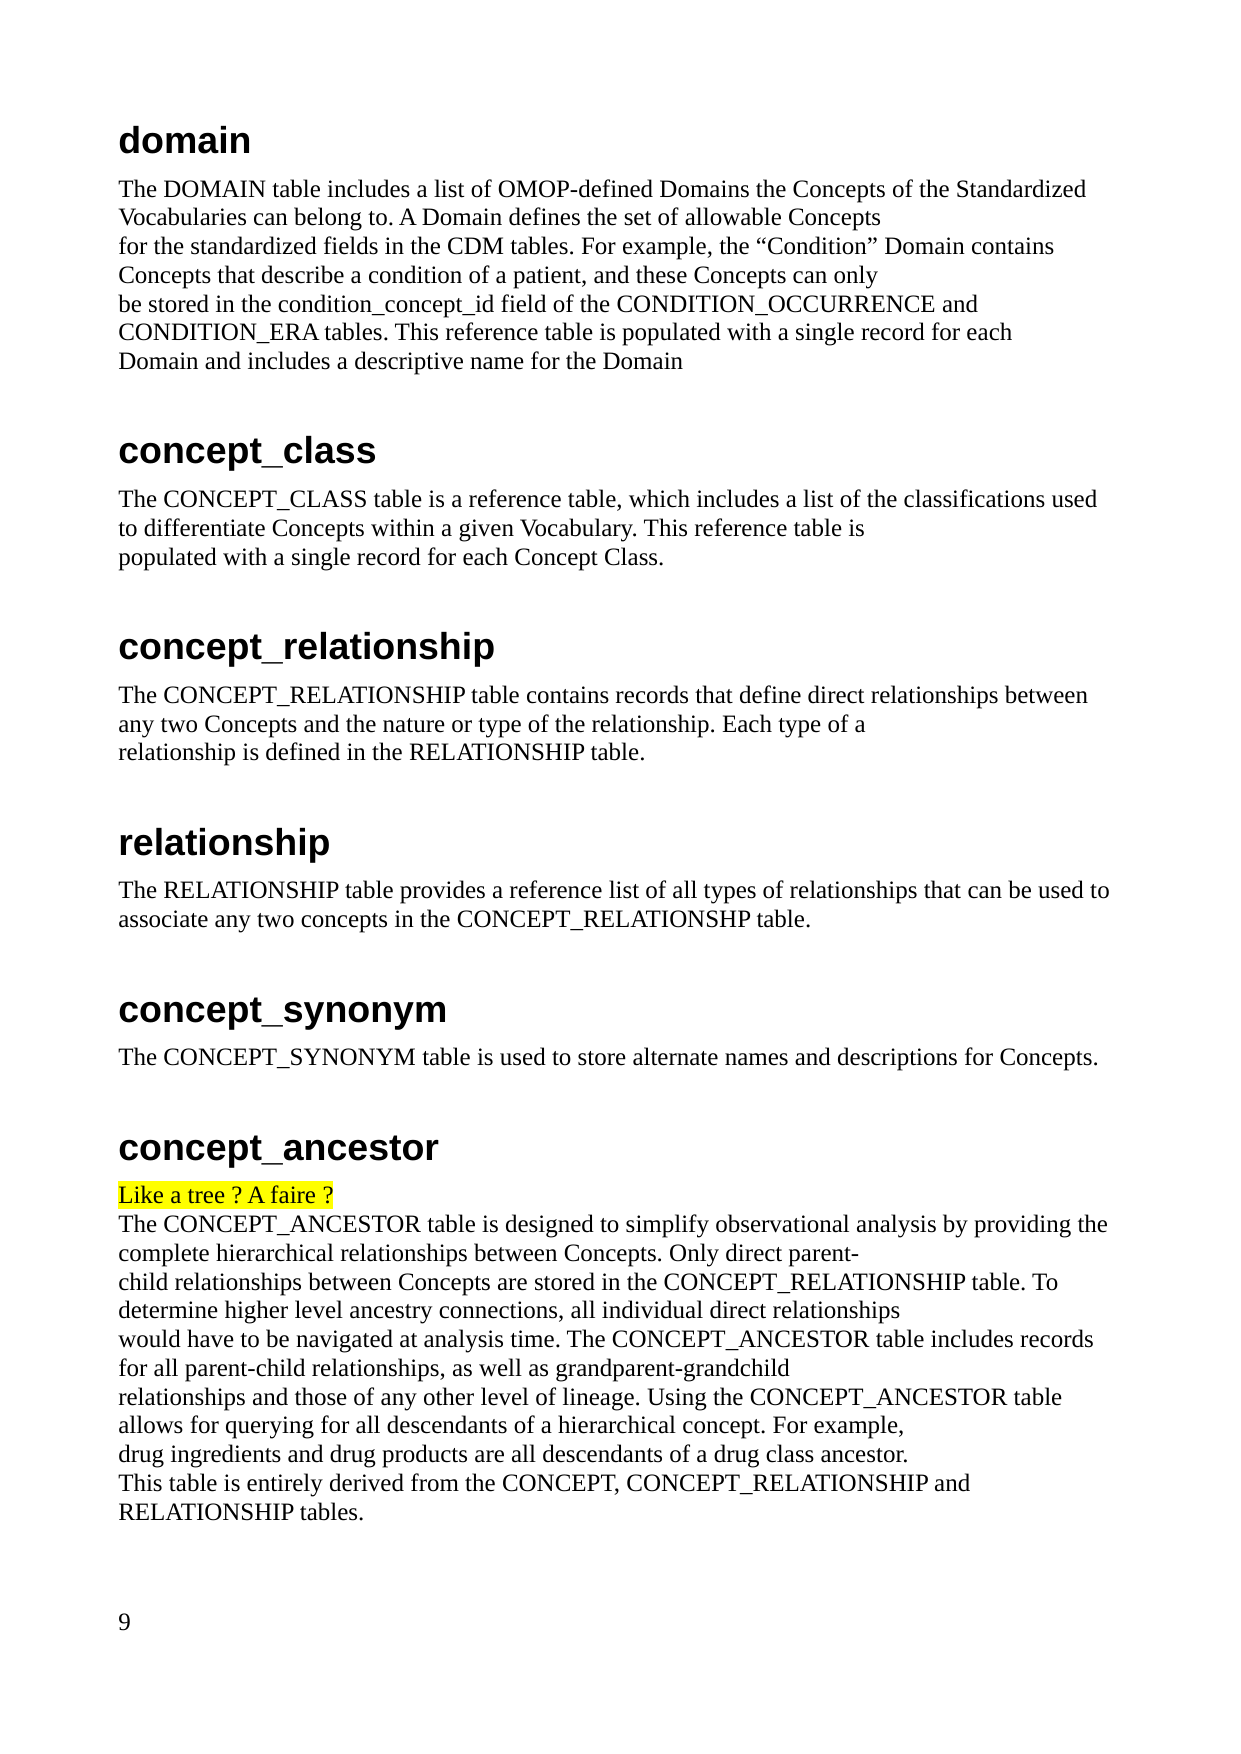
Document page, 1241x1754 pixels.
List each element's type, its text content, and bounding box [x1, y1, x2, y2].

text The CONCEPT_CLASS table is a reference table, which includes a list of the classifications used to differentiate Concepts within a given Vocabulary. This reference table is [118, 484, 1122, 542]
text would have to be navigated at analysis time. The CONCEPT_ANCESTOR table includes records for all parent-child relationships, as well as grandparent-grandchild [118, 1324, 1122, 1382]
text The CONCEPT_ANCESTOR table is designed to simplify observational analysis by providing the complete hierarchical relationships between Concepts. Only direct parent- [118, 1209, 1122, 1267]
subtitle relationship [118, 820, 1122, 863]
text The RELATIONSHIP table provides a reference list of all types of relationships that can be used to associate any two concepts in the CONCEPT_RELATIONSHP table. [118, 876, 1122, 933]
subtitle domain [118, 118, 1122, 161]
subtitle concept_synonym [118, 987, 1122, 1030]
text relationship is defined in the RELATIONSHIP table. [118, 737, 1122, 766]
text relationships and those of any other level of lineage. Using the CONCEPT_ANCESTOR table allows for querying for all descendants of a hierarchical concept. For example, [118, 1382, 1122, 1439]
text for the standardized fields in the CDM tables. For example, the “Condition” Domain contains Concepts that describe a condition of a patient, and these Concepts can only [118, 231, 1122, 289]
text The CONCEPT_RELATIONSHIP table contains records that define direct relationships between any two Concepts and the nature or type of the relationship. Each type of a [118, 680, 1122, 737]
text This table is entirely derived from the CONCEPT, CONCEPT_RELATIONSHIP and RELATIONSHIP tables. [118, 1468, 1122, 1526]
text populated with a single record for each Concept Class. [118, 542, 1122, 571]
text The DOMAIN table includes a list of OMOP-defined Domains the Concepts of the Standardized Vocabularies can belong to. A Domain defines the set of allowable Concepts [118, 174, 1122, 231]
text child relationships between Concepts are stored in the CONCEPT_RELATIONSHIP table. To determine higher level ancestry connections, all individual direct relationships [118, 1267, 1122, 1324]
text Like a tree ? A faire ? [118, 1181, 1122, 1209]
subtitle concept_class [118, 429, 1122, 472]
text The CONCEPT_SYNONYM table is used to store alternate names and descriptions for Concepts. [118, 1042, 1122, 1071]
subtitle concept_ancestor [118, 1125, 1122, 1168]
text Domain and includes a descriptive name for the Domain [118, 346, 1122, 375]
text be stored in the condition_concept_id field of the CONDITION_OCCURRENCE and CONDITION_ERA tables. This reference table is populated with a single record for each [118, 289, 1122, 346]
subtitle concept_relationship [118, 624, 1122, 667]
text drug ingredients and drug products are all descendants of a drug class ancestor. [118, 1439, 1122, 1468]
